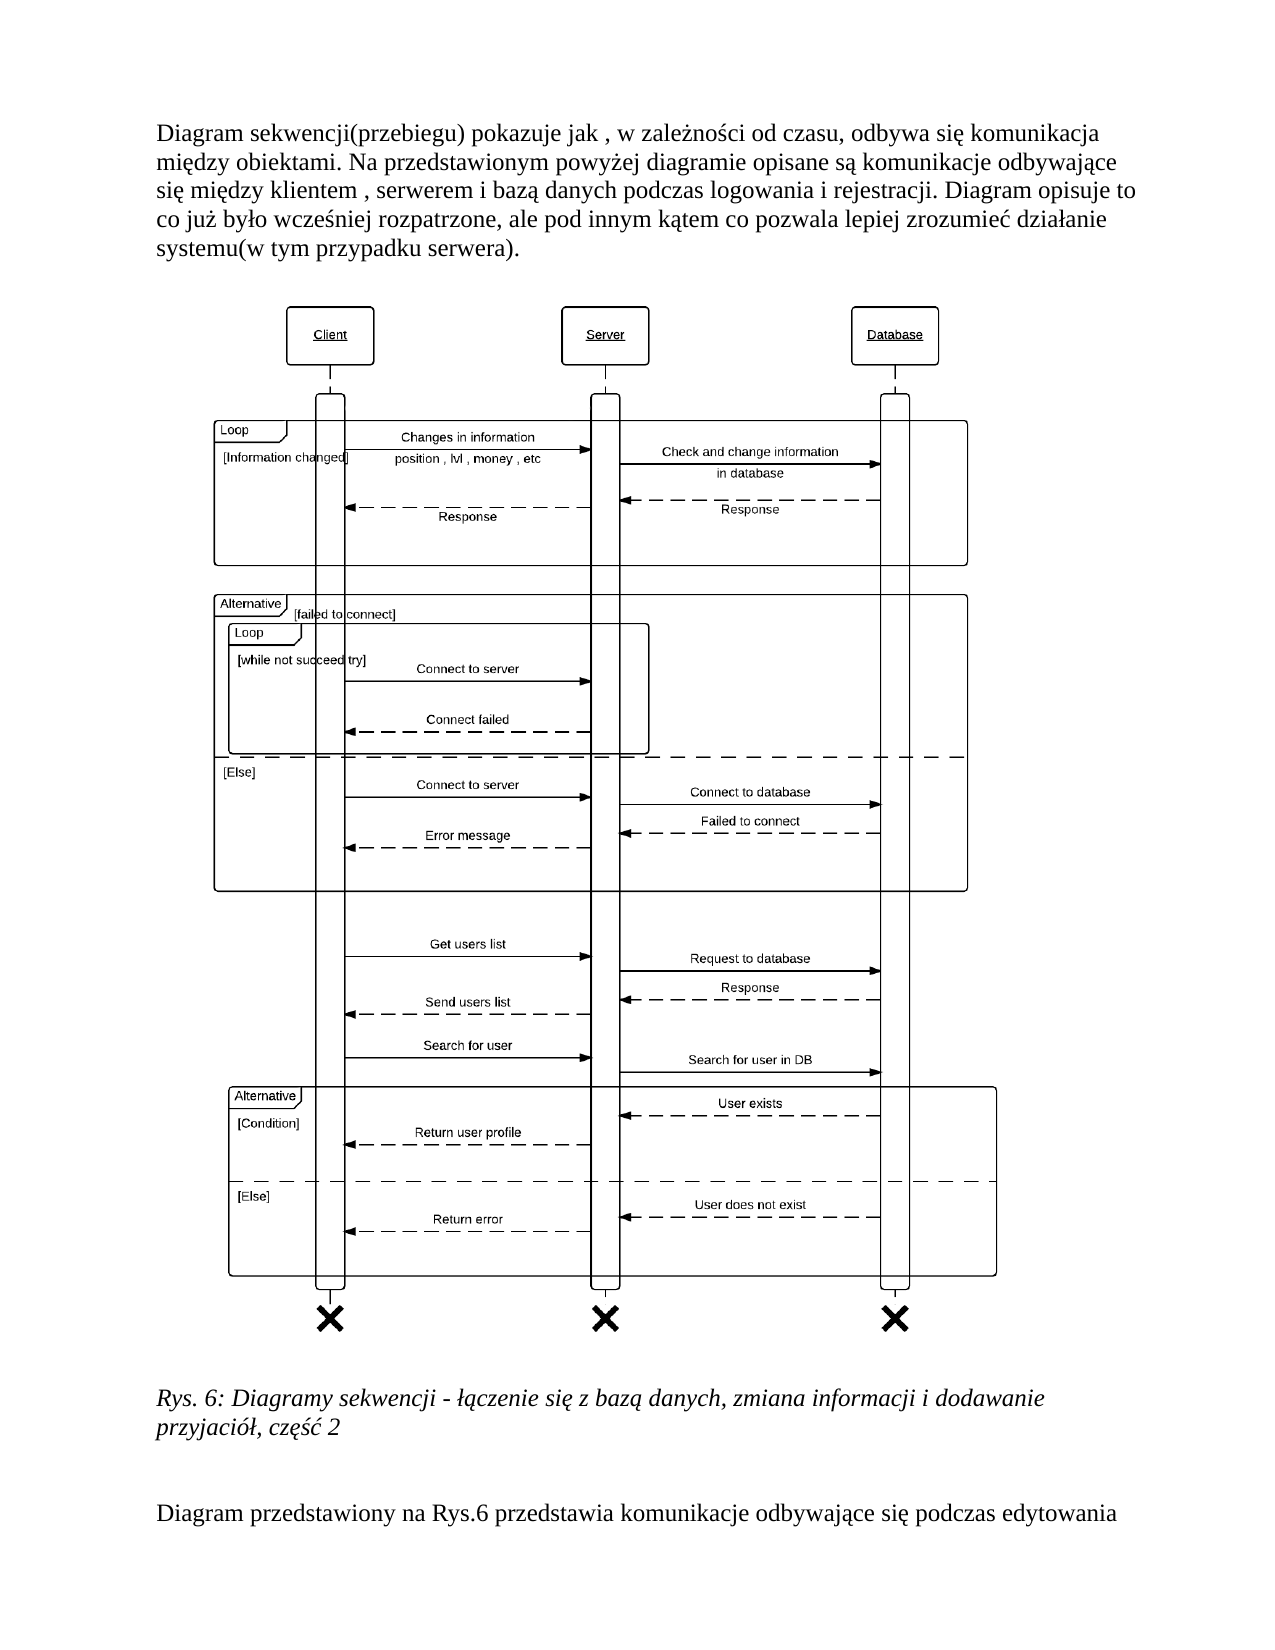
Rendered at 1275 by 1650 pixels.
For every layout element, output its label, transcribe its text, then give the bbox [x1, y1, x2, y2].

text Diagram przedstawiony na Rys.6 przedstawia komunikacje odbywające się podczas edytowania [156, 1498, 1140, 1527]
picture [156, 274, 1140, 1384]
text Diagram sekwencji(przebiegu) pokazuje jak , w zależności od czasu, odbywa się komunikacja między obiektami. Na przedstawionym powyżej diagramie opisane są komunikacje odbywające się między klientem , serwerem i bazą danych podczas logowania i rejestracji. Diagram opisuje to co już było wcześniej rozpatrzone, ale pod innym kątem co pozwala lepiej zrozumieć działanie systemu(w tym przypadku serwera). [156, 118, 1140, 262]
text Rys. 6: Diagramy sekwencji - łączenie się z bazą danych, zmiana informacji i dodawanie przyjaciół, część 2 [156, 1384, 1140, 1441]
